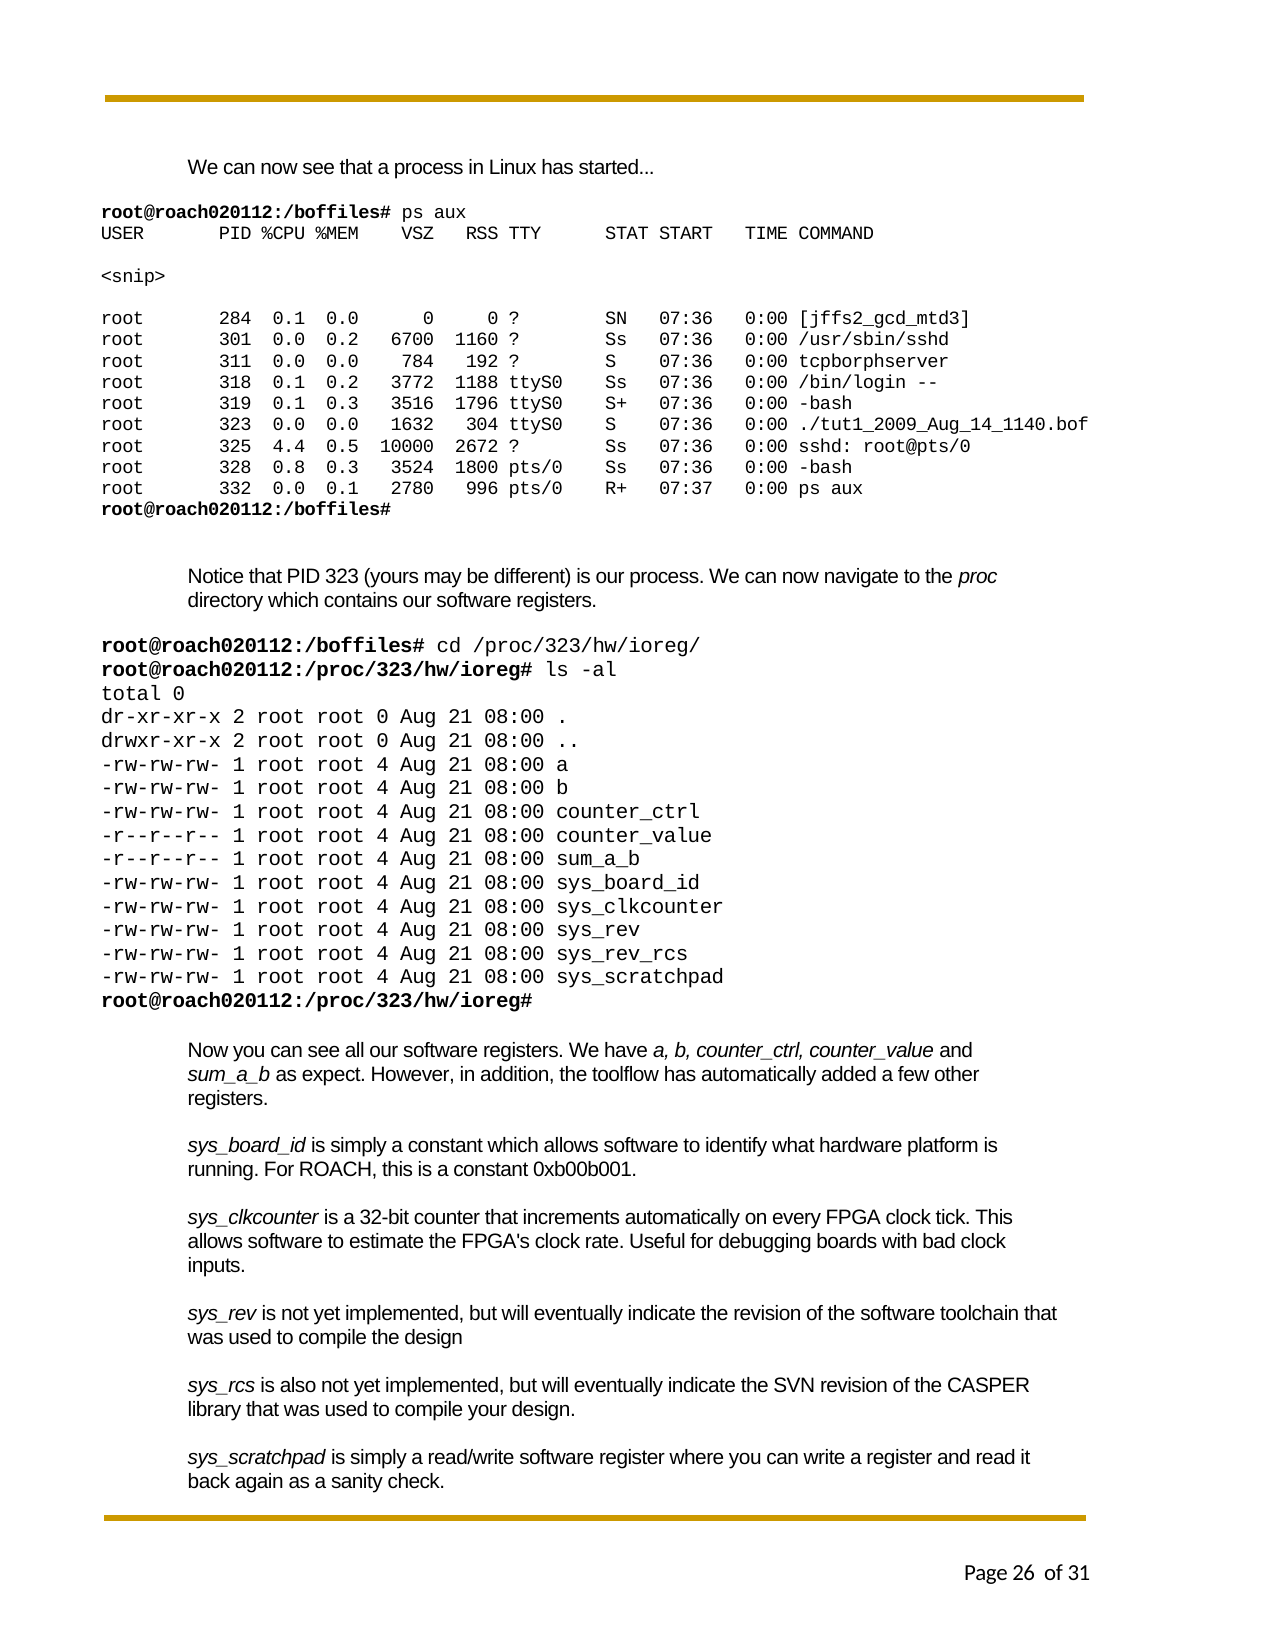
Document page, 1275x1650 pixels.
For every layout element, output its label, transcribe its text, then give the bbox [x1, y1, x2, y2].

text drwxr-xr-x 2 root root 0 Aug 21 08:00 .. [101, 730, 1149, 754]
text Notice that PID 323 (yours may be different) is our process. We can now navigate to the proc directory which contains our software registers. [187, 564, 1062, 612]
text -r--r--r-- 1 root root 4 Aug 21 08:00 counter_value [101, 825, 1149, 848]
text Now you can see all our software registers. We have a, b, counter_ctrl, counter_value and sum_a_b as expect. However, in addition, the toolflow has automatically added a few other registers. [187, 1037, 1062, 1109]
text sys_rcs is also not yet implemented, but will eventually indicate the SVN revision of the CASPER library that was used to compile your design. [187, 1373, 1062, 1421]
text sys_scratchpad is simply a read/write software register where you can write a register and read it back again as a sanity check. [187, 1445, 1062, 1493]
text root 328 0.8 0.3 3524 1800 pts/0 Ss 07:36 0:00 -bash [101, 458, 1149, 479]
text sys_clkcounter is a 32-bit counter that increments automatically on every FPGA clock tick. This allows software to estimate the FPGA's clock rate. Useful for debugging boards with bad clock inputs. [187, 1205, 1062, 1277]
text root 319 0.1 0.3 3516 1796 ttyS0 S+ 07:36 0:00 -bash [101, 394, 1149, 415]
text total 0 [101, 683, 1149, 706]
text -rw-rw-rw- 1 root root 4 Aug 21 08:00 b [101, 777, 1149, 801]
text root 325 4.4 0.5 10000 2672 ? Ss 07:36 0:00 sshd: root@pts/0 [101, 436, 1149, 458]
text -rw-rw-rw- 1 root root 4 Aug 21 08:00 a [101, 754, 1149, 777]
text -rw-rw-rw- 1 root root 4 Aug 21 08:00 sys_rev [101, 919, 1149, 943]
text root 284 0.1 0.0 0 0 ? SN 07:36 0:00 [jffs2_gcd_mtd3] [101, 309, 1149, 330]
text -rw-rw-rw- 1 root root 4 Aug 21 08:00 sys_clkcounter [101, 896, 1149, 919]
text dr-xr-xr-x 2 root root 0 Aug 21 08:00 . [101, 706, 1149, 730]
text root@roach020112:/boffiles# cd /proc/323/hw/ioreg/ [101, 636, 1149, 659]
text root 332 0.0 0.1 2780 996 pts/0 R+ 07:37 0:00 ps aux [101, 479, 1149, 500]
text root@roach020112:/boffiles# [101, 500, 1149, 521]
text root@roach020112:/proc/323/hw/ioreg# [101, 990, 1149, 1014]
text root@roach020112:/boffiles# ps aux [101, 203, 1149, 224]
text root@roach020112:/proc/323/hw/ioreg# ls -al [101, 659, 1149, 683]
text -r--r--r-- 1 root root 4 Aug 21 08:00 sum_a_b [101, 848, 1149, 872]
text <snip> [101, 266, 1149, 288]
text root 318 0.1 0.2 3772 1188 ttyS0 Ss 07:36 0:00 /bin/login -- [101, 373, 1149, 394]
text USER PID %CPU %MEM VSZ RSS TTY STAT START TIME COMMAND [101, 224, 1149, 245]
text sys_rev is not yet implemented, but will eventually indicate the revision of the software toolchain that was used to compile the design [187, 1301, 1062, 1349]
text -rw-rw-rw- 1 root root 4 Aug 21 08:00 sys_rev_rcs [101, 943, 1149, 967]
text We can now see that a process in Linux has started... [187, 155, 1062, 179]
text -rw-rw-rw- 1 root root 4 Aug 21 08:00 sys_board_id [101, 872, 1149, 896]
text -rw-rw-rw- 1 root root 4 Aug 21 08:00 sys_scratchpad [101, 967, 1149, 990]
text sys_board_id is simply a constant which allows software to identify what hardware platform is running. For ROACH, this is a constant 0xb00b001. [187, 1133, 1062, 1181]
text root 311 0.0 0.0 784 192 ? S 07:36 0:00 tcpborphserver [101, 351, 1149, 373]
text root 323 0.0 0.0 1632 304 ttyS0 S 07:36 0:00 ./tut1_2009_Aug_14_1140.bof [101, 415, 1149, 436]
text root 301 0.0 0.2 6700 1160 ? Ss 07:36 0:00 /usr/sbin/sshd [101, 330, 1149, 351]
text -rw-rw-rw- 1 root root 4 Aug 21 08:00 counter_ctrl [101, 801, 1149, 825]
